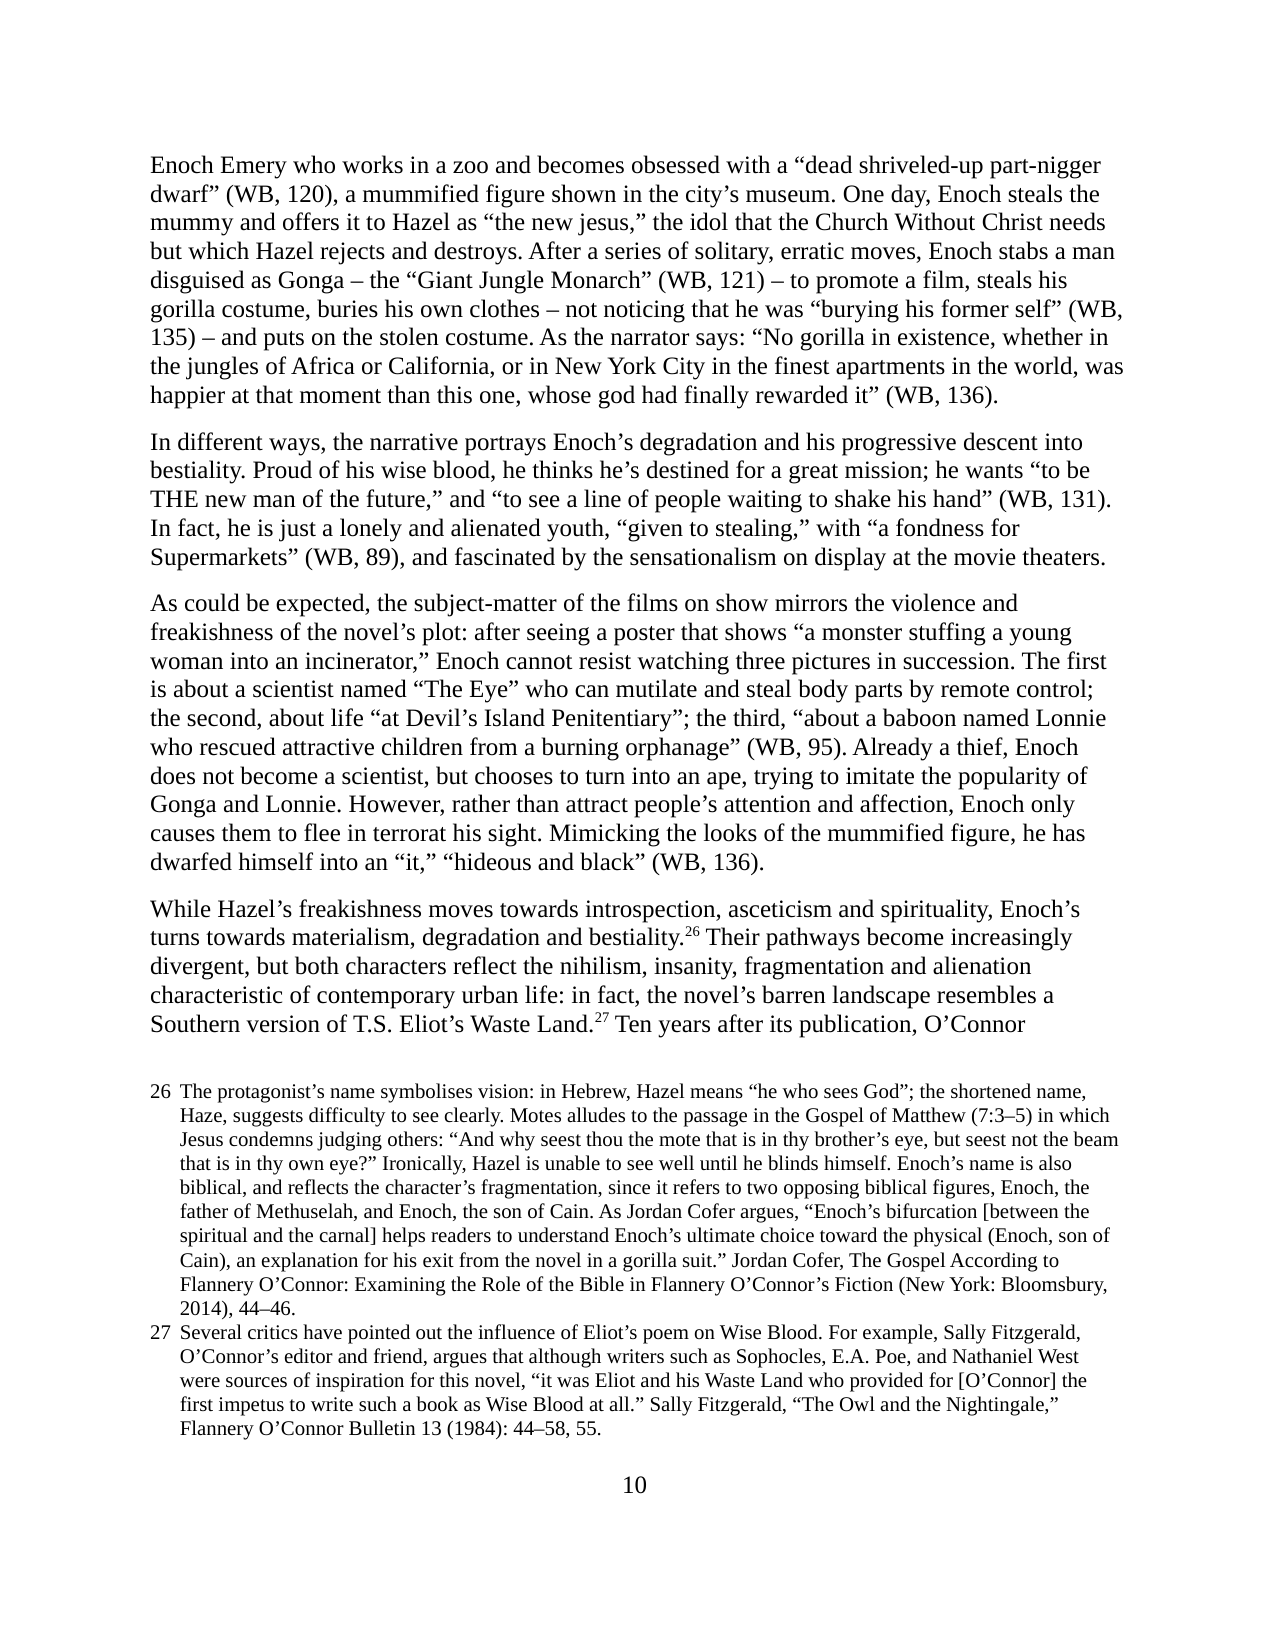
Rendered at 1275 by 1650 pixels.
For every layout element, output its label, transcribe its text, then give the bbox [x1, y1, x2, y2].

text While Hazel’s freakishness moves towards introspection, asceticism and spirituality, Enoch’s turns towards materialism, degradation and bestiality. Their pathways become increasingly divergent, but both characters reflect the nihilism, insanity, fragmentation and alienation characteristic of contemporary urban life: in fact, the novel’s barren landscape resembles a Southern version of T.S. Eliot’s Waste Land. Ten years after its publication, O’Connor [150, 894, 1125, 1037]
text As could be expected, the subject-matter of the films on show mirrors the violence and freakishness of the novel’s plot: after seeing a poster that shows “a monster stuffing a young woman into an incinerator,” Enoch cannot resist watching three pictures in succession. The first is about a scientist named “The Eye” who can mutilate and steal body parts by remote control; the second, about life “at Devil’s Island Penitentiary”; the third, “about a baboon named Lonnie who rescued attractive children from a burning orphanage” (WB, 95). Already a thief, Enoch does not become a scientist, but chooses to turn into an ape, trying to imitate the popularity of Gonga and Lonnie. However, rather than attract people’s attention and affection, Enoch only causes them to flee in terrorat his sight. Mimicking the looks of the mummified figure, he has dwarfed himself into an “it,” “hideous and black” (WB, 136). [150, 588, 1125, 876]
text Several critics have pointed out the influence of Eliot’s poem on Wise Blood. For example, Sally Fitzgerald, O’Connor’s editor and friend, argues that although writers such as Sophocles, E.A. Poe, and Nathaniel West were sources of inspiration for this novel, “it was Eliot and his Waste Land who provided for [O’Connor] the first impetus to write such a book as Wise Blood at all.” Sally Fitzgerald, “The Owl and the Nightingale,” Flannery O’Connor Bulletin 13 (1984): 44–58, 55. [150, 1320, 1125, 1440]
text Enoch Emery who works in a zoo and becomes obsessed with a “dead shriveled-up part-nigger dwarf” (WB, 120), a mummified figure shown in the city’s museum. One day, Enoch steals the mummy and offers it to Hazel as “the new jesus,” the idol that the Church Without Christ needs but which Hazel rejects and destroys. After a series of solitary, erratic moves, Enoch stabs a man disguised as Gonga – the “Giant Jungle Monarch” (WB, 121) – to promote a film, steals his gorilla costume, buries his own clothes – not noticing that he was “burying his former self” (WB, 135) – and puts on the stolen costume. As the narrator says: “No gorilla in existence, whether in the jungles of Africa or California, or in New York City in the finest apartments in the world, was happier at that moment than this one, whose god had finally rewarded it” (WB, 136). [150, 150, 1125, 409]
text In different ways, the narrative portrays Enoch’s degradation and his progressive descent into bestiality. Proud of his wise blood, he thinks he’s destined for a great mission; he wants “to be THE new man of the future,” and “to see a line of people waiting to shake his hand” (WB, 131). In fact, he is just a lonely and alienated youth, “given to stealing,” with “a fondness for Supermarkets” (WB, 89), and fascinated by the sensationalism on display at the movie theaters. [150, 427, 1125, 570]
text The protagonist’s name symbolises vision: in Hebrew, Hazel means “he who sees God”; the shortened name, Haze, suggests difficulty to see clearly. Motes alludes to the passage in the Gospel of Matthew (7:3–5) in which Jesus condemns judging others: “And why seest thou the mote that is in thy brother’s eye, but seest not the beam that is in thy own eye?” Ironically, Hazel is unable to see well until he blinds himself. Enoch’s name is also biblical, and reflects the character’s fragmentation, since it refers to two opposing biblical figures, Enoch, the father of Methuselah, and Enoch, the son of Cain. As Jordan Cofer argues, “Enoch’s bifurcation [between the spiritual and the carnal] helps readers to understand Enoch’s ultimate choice toward the physical (Enoch, son of Cain), an explanation for his exit from the novel in a gorilla suit.” Jordan Cofer, The Gospel According to Flannery O’Connor: Examining the Role of the Bible in Flannery O’Connor’s Fiction (New York: Bloomsbury, 2014), 44–46. [150, 1079, 1125, 1320]
